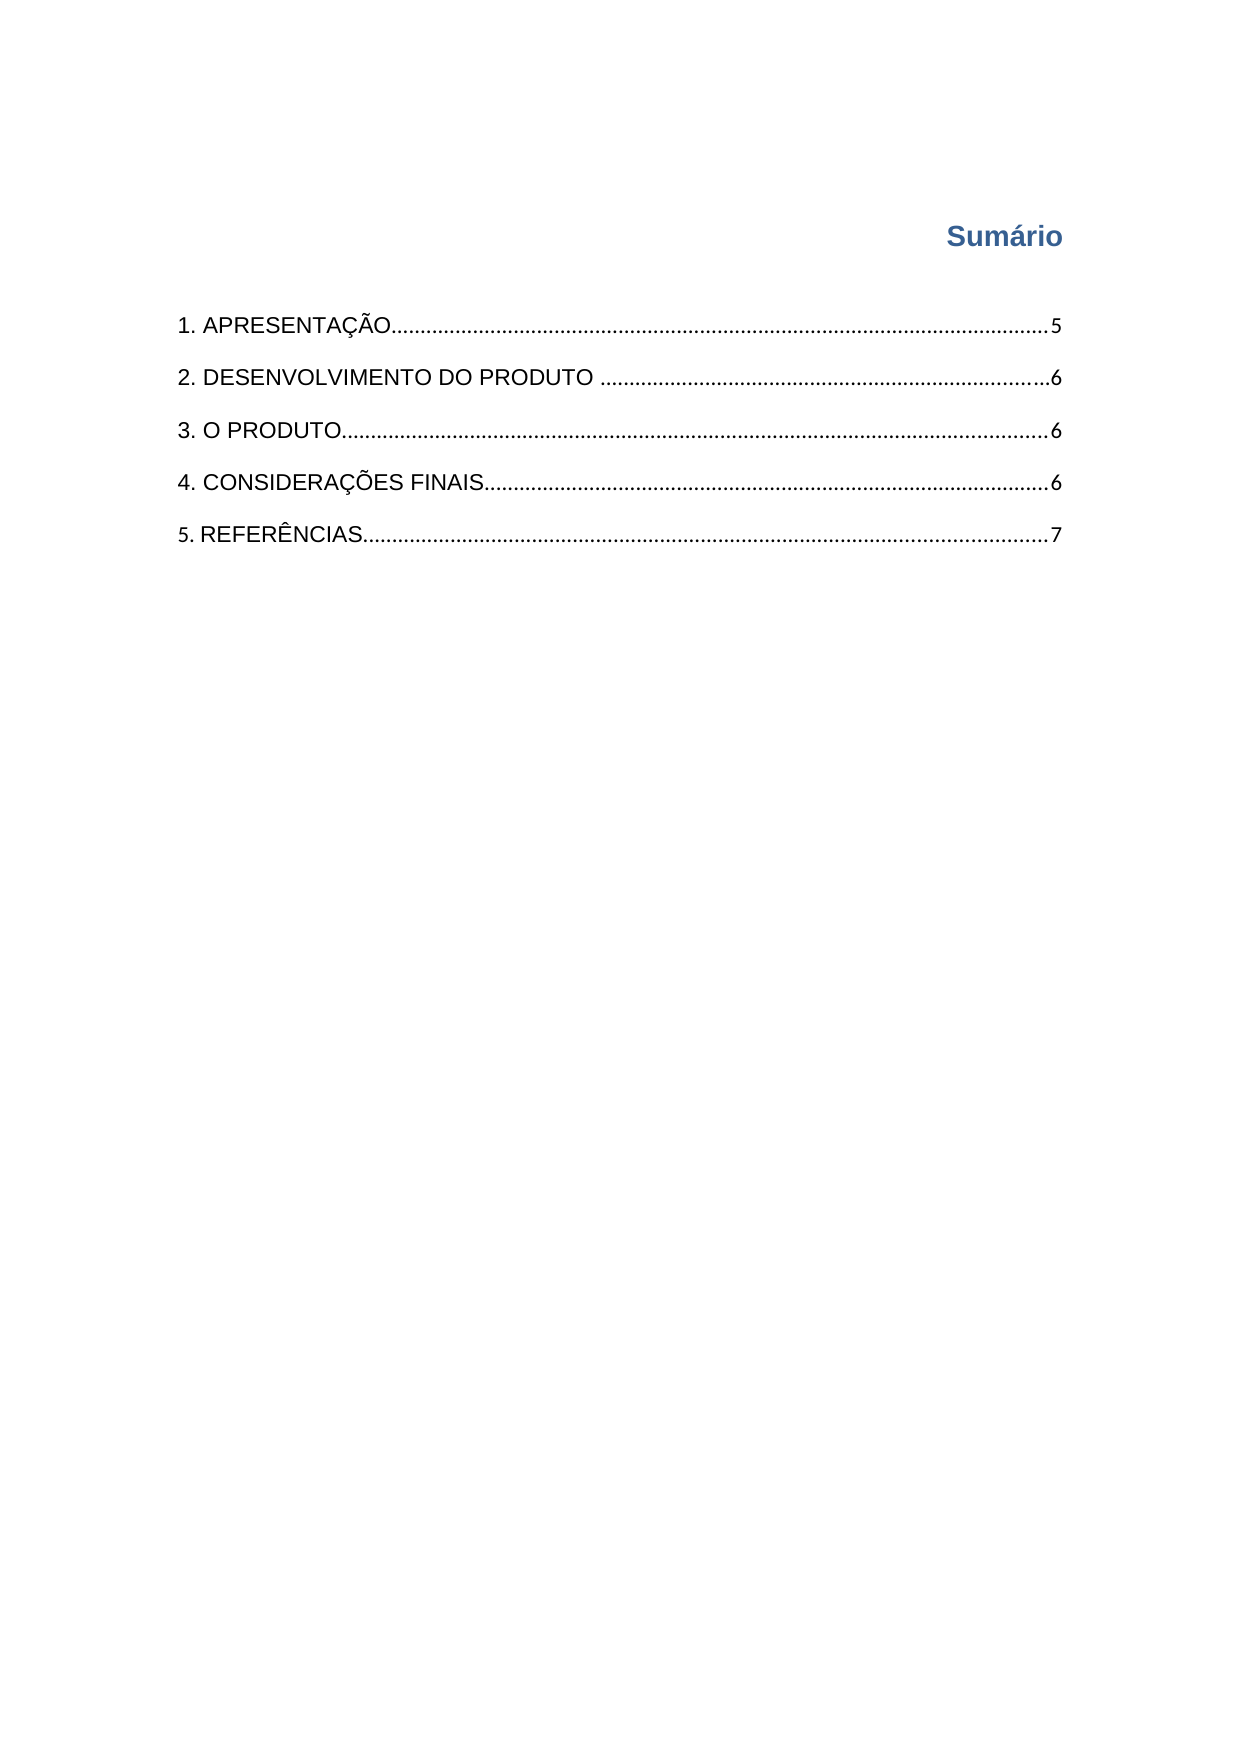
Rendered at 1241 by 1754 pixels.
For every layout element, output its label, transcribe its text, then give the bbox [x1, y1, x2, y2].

text 5. REFERÊNCIAS 7 [177, 521, 1063, 549]
subtitle Sumário [177, 219, 1063, 253]
text 2. DESENVOLVIMENTO DO PRODUTO ...6 [177, 363, 1063, 391]
text 3. O PRODUTO 6 [177, 416, 1063, 444]
text 1. APRESENTAÇÃO 5 [177, 311, 1063, 339]
text 4. CONSIDERAÇÕES FINAIS 6 [177, 468, 1063, 496]
